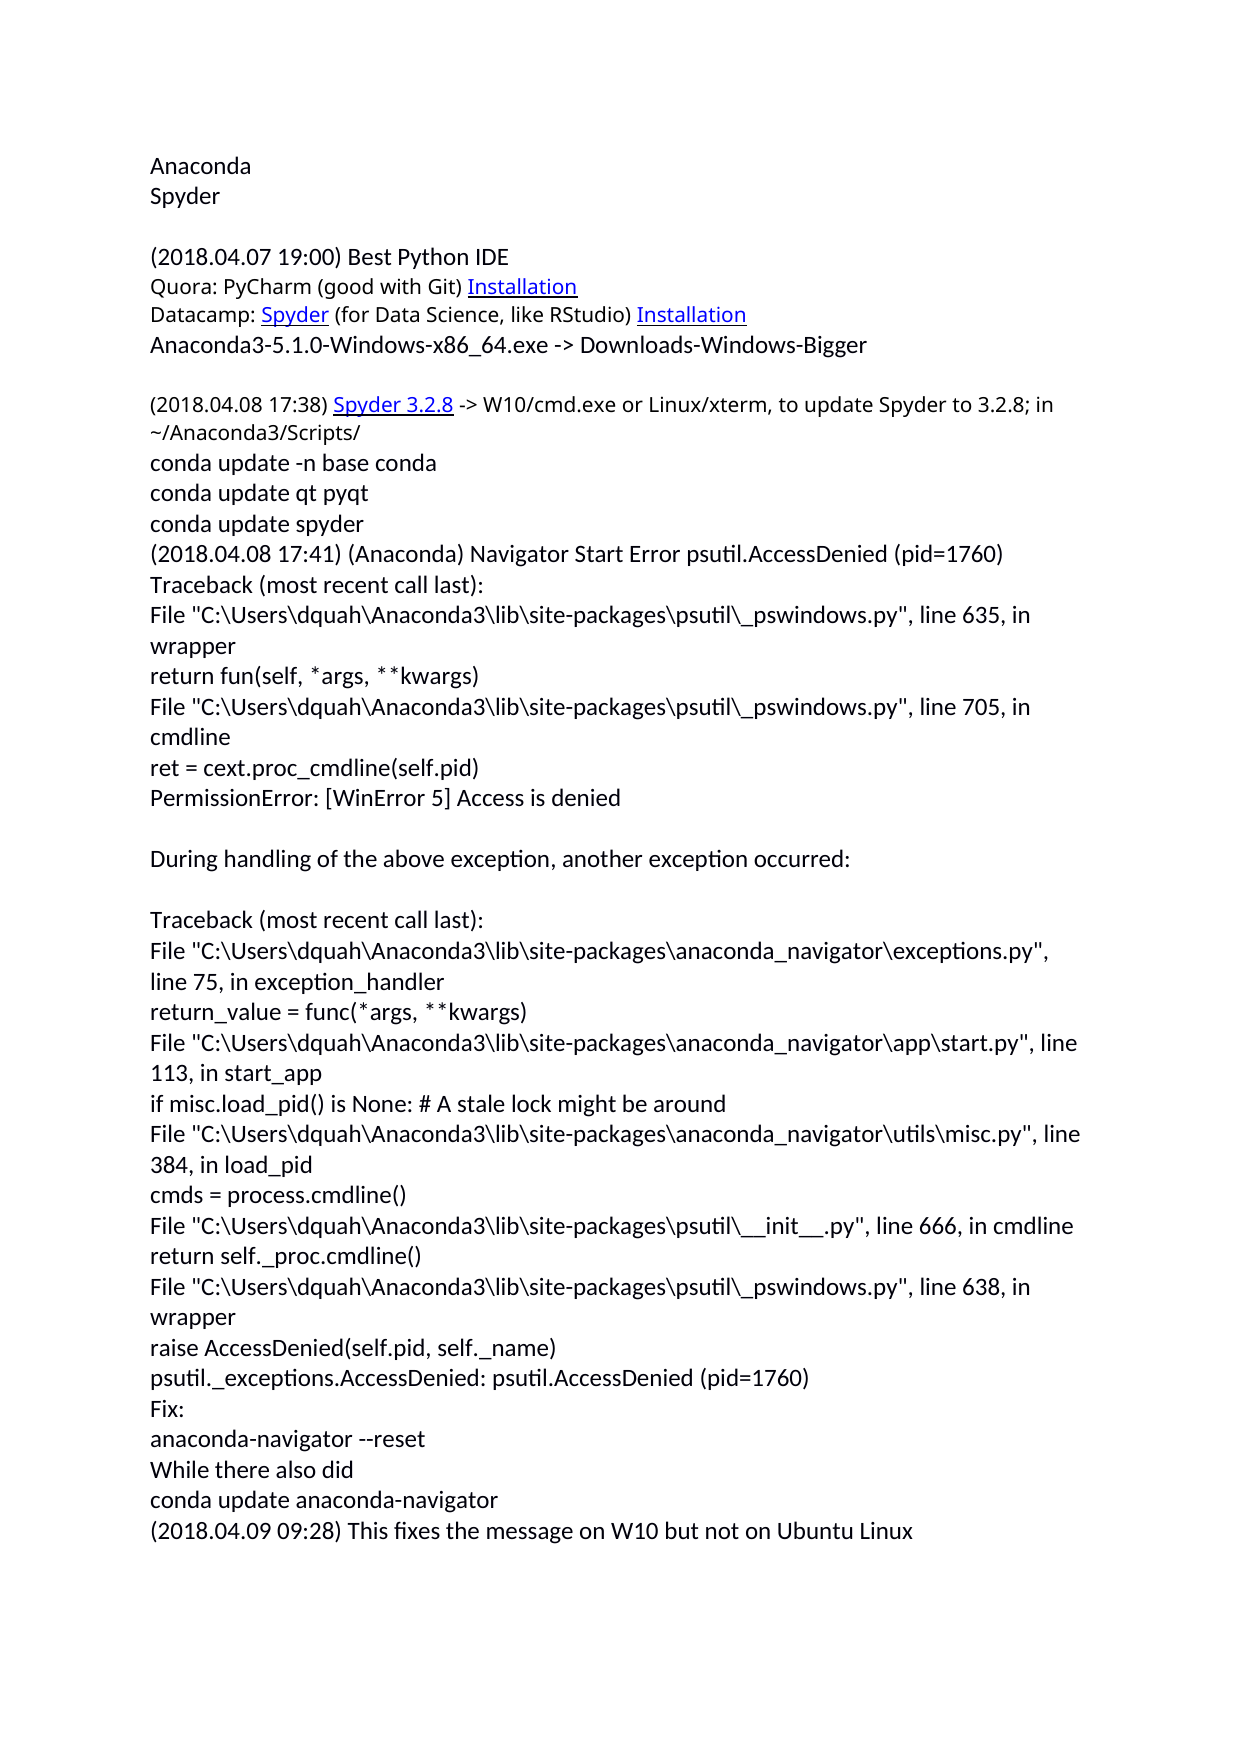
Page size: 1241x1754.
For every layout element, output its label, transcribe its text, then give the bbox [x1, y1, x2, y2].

text raise AccessDenied(self.pid, self._name) [150, 1332, 1090, 1362]
text cmds = process.cmdline() [150, 1179, 1090, 1210]
text Anaconda [150, 150, 1090, 181]
text File "C:\Users\dquah\Anaconda3\lib\site-packages\psutil\_pswindows.py", line 635, in wrapper [150, 599, 1090, 661]
text Traceback (most recent call last): [150, 569, 1090, 599]
text Anaconda3-5.1.0-Windows-x86_64.exe -> Downloads-Windows-Bigger [150, 329, 1090, 359]
text Fix: [150, 1393, 1090, 1423]
text ret = cext.proc_cmdline(self.pid) [150, 752, 1090, 783]
text conda update -n base conda [150, 447, 1090, 477]
text While there also did [150, 1454, 1090, 1484]
text File "C:\Users\dquah\Anaconda3\lib\site-packages\anaconda_navigator\utils\misc.py", line 384, in load_pid [150, 1118, 1090, 1179]
text return fun(self, *args, **kwargs) [150, 661, 1090, 691]
text return_value = func(*args, **kwargs) [150, 996, 1090, 1027]
text (2018.04.08 17:38) Spyder 3.2.8 -> W10/cmd.exe or Linux/xterm, to update Spyder to 3.2.8; in ~/Anaconda3/Scripts/ [150, 390, 1090, 447]
text File "C:\Users\dquah\Anaconda3\lib\site-packages\anaconda_navigator\app\start.py", line 113, in start_app [150, 1027, 1090, 1088]
text File "C:\Users\dquah\Anaconda3\lib\site-packages\psutil\_pswindows.py", line 705, in cmdline [150, 691, 1090, 752]
text return self._proc.cmdline() [150, 1240, 1090, 1271]
text anaconda-navigator --reset [150, 1423, 1090, 1454]
text File "C:\Users\dquah\Anaconda3\lib\site-packages\psutil\_pswindows.py", line 638, in wrapper [150, 1271, 1090, 1332]
text conda update qt pyqt conda update spyder [150, 477, 1090, 538]
text Traceback (most recent call last): [150, 905, 1090, 935]
text During handling of the above exception, another exception occurred: [150, 844, 1090, 874]
text Quora: PyCharm (good with Git) Installation [150, 272, 1090, 301]
text PermissionError: [WinError 5] Access is denied [150, 783, 1090, 813]
text (2018.04.07 19:00) Best Python IDE [150, 242, 1090, 272]
text if misc.load_pid() is None: # A stale lock might be around [150, 1088, 1090, 1118]
text Spyder [150, 181, 1090, 211]
text (2018.04.09 09:28) This fixes the message on W10 but not on Ubuntu Linux [150, 1515, 1090, 1546]
text psutil._exceptions.AccessDenied: psutil.AccessDenied (pid=1760) [150, 1362, 1090, 1393]
text (2018.04.08 17:41) (Anaconda) Navigator Start Error psutil.AccessDenied (pid=1760) [150, 538, 1090, 569]
text conda update anaconda-navigator [150, 1484, 1090, 1515]
text File "C:\Users\dquah\Anaconda3\lib\site-packages\psutil\__init__.py", line 666, in cmdline [150, 1210, 1090, 1240]
text File "C:\Users\dquah\Anaconda3\lib\site-packages\anaconda_navigator\exceptions.py", line 75, in exception_handler [150, 935, 1090, 996]
text Datacamp: Spyder (for Data Science, like RStudio) Installation [150, 301, 1090, 329]
